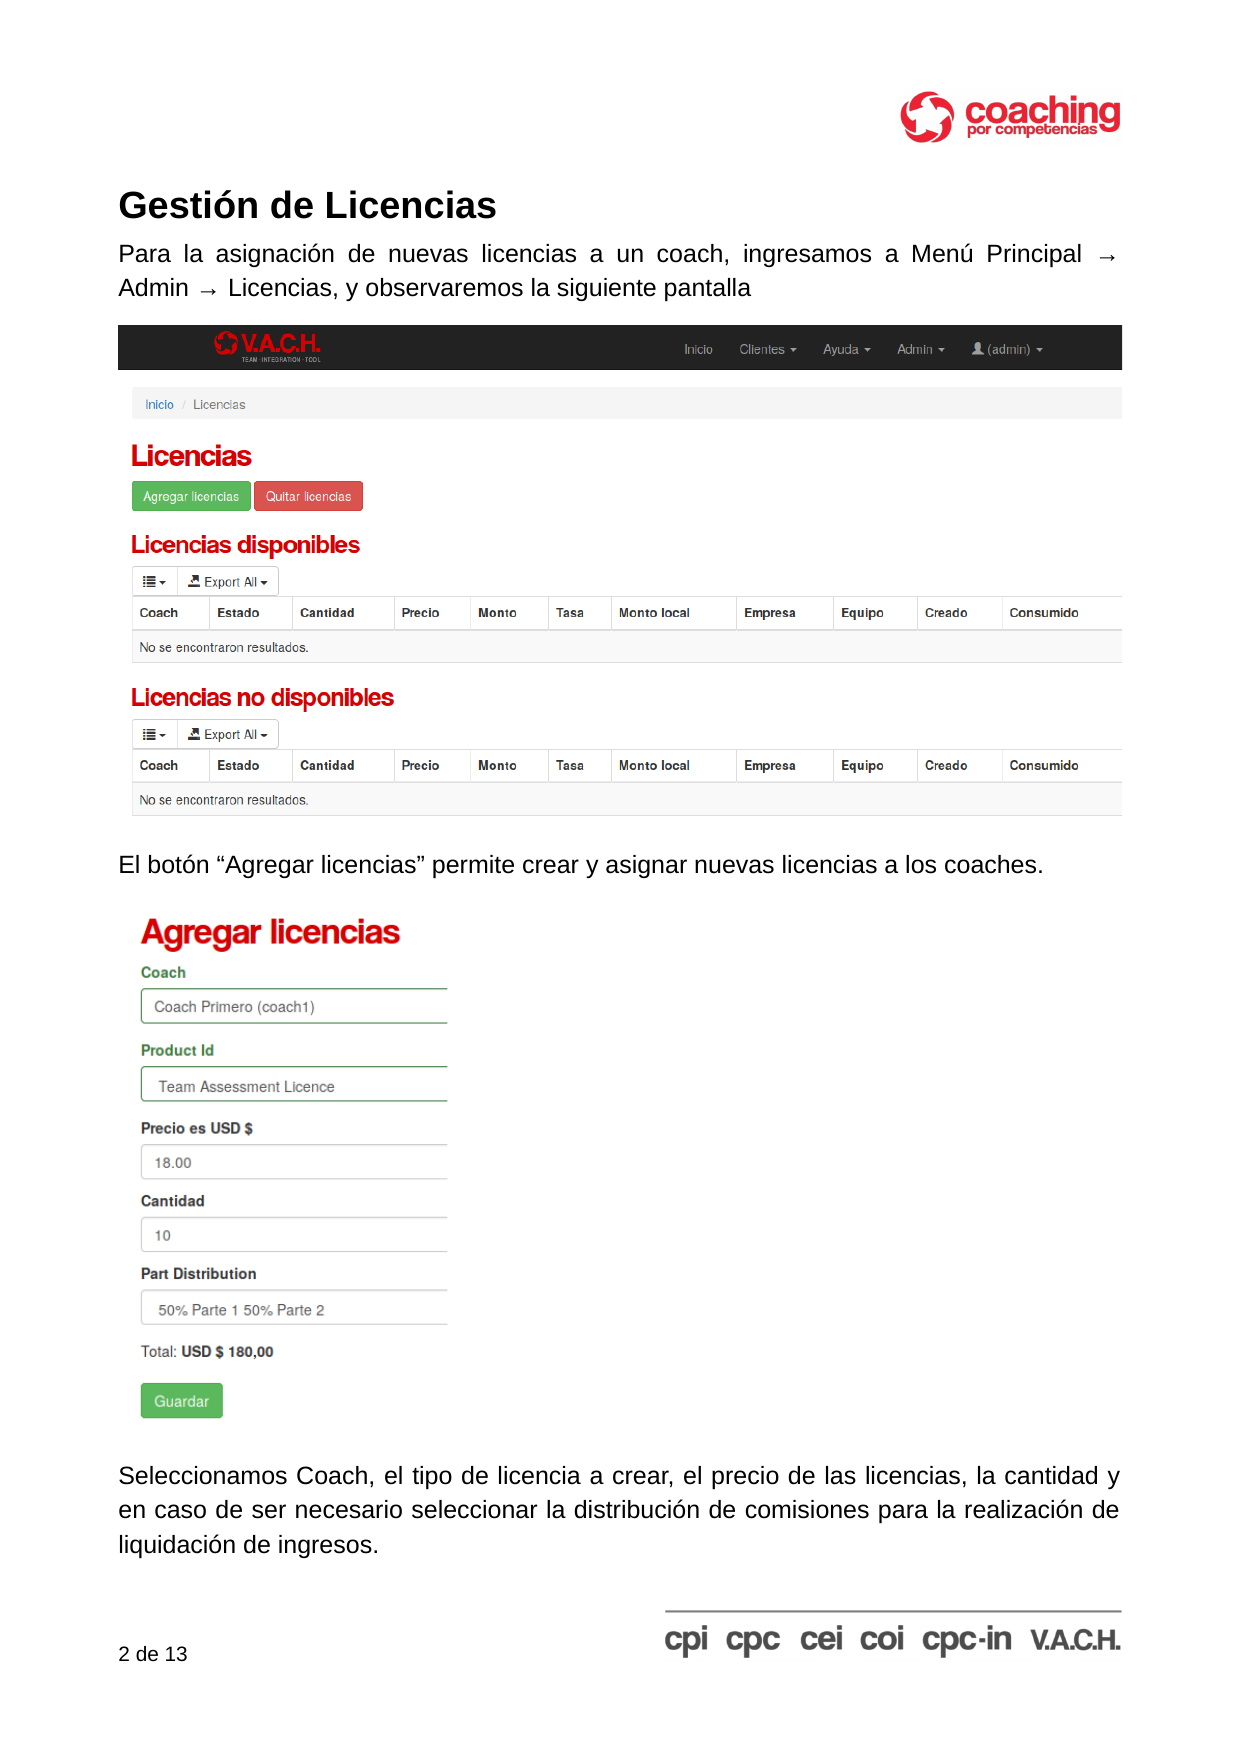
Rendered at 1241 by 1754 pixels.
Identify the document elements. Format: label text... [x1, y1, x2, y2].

text Para la asignación de nuevas licencias a un coach, ingresamos a Menú Principal → Admin → Licencias, y observaremos la siguiente pantalla [118, 239, 1122, 302]
picture [118, 325, 1123, 827]
picture [661, 1609, 1123, 1661]
picture [118, 902, 448, 1438]
picture [897, 88, 1123, 146]
subtitle Gestión de Licencias [118, 183, 1122, 226]
text El botón “Agregar licencias” permite crear y asignar nuevas licencias a los coaches. [118, 850, 1122, 879]
text Seleccionamos Coach, el tipo de licencia a crear, el precio de las licencias, la cantidad y en caso de ser necesario seleccionar la distribución de comisiones para la realización de liquidación de ingresos. [118, 1461, 1122, 1559]
